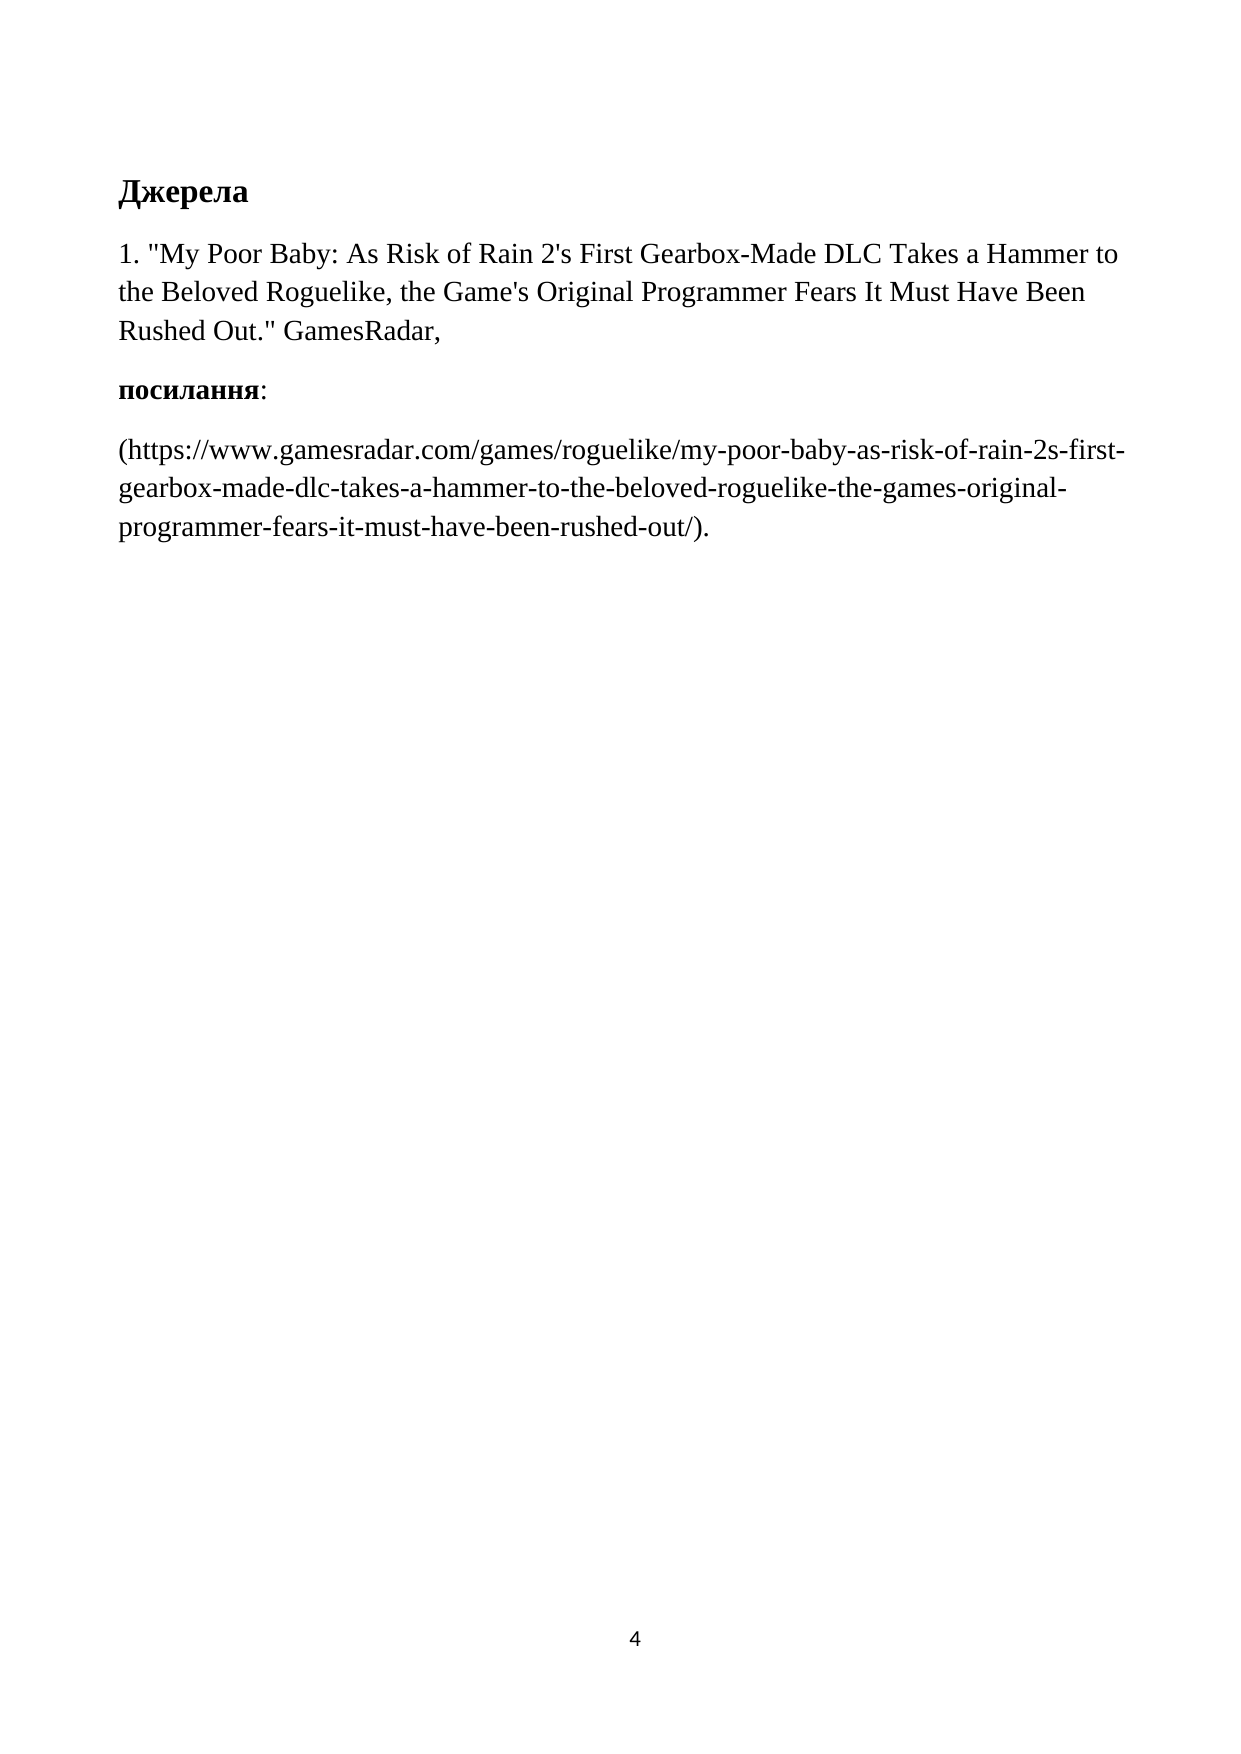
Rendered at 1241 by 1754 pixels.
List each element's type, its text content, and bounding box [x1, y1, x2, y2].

text 1. "My Poor Baby: As Risk of Rain 2's First Gearbox-Made DLC Takes a Hammer to the Beloved Roguelike, the Game's Original Programmer Fears It Must Have Been Rushed Out." GamesRadar, [118, 236, 1152, 347]
text Джерела [118, 171, 1152, 209]
text (https://www.gamesradar.com/games/roguelike/my-poor-baby-as-risk-of-rain-2s-first-gearbox-made-dlc-takes-a-hammer-to-the-beloved-roguelike-the-games-original-programmer-fears-it-must-have-been-rushed-out/). [118, 432, 1152, 542]
text посилання: [118, 372, 1152, 406]
